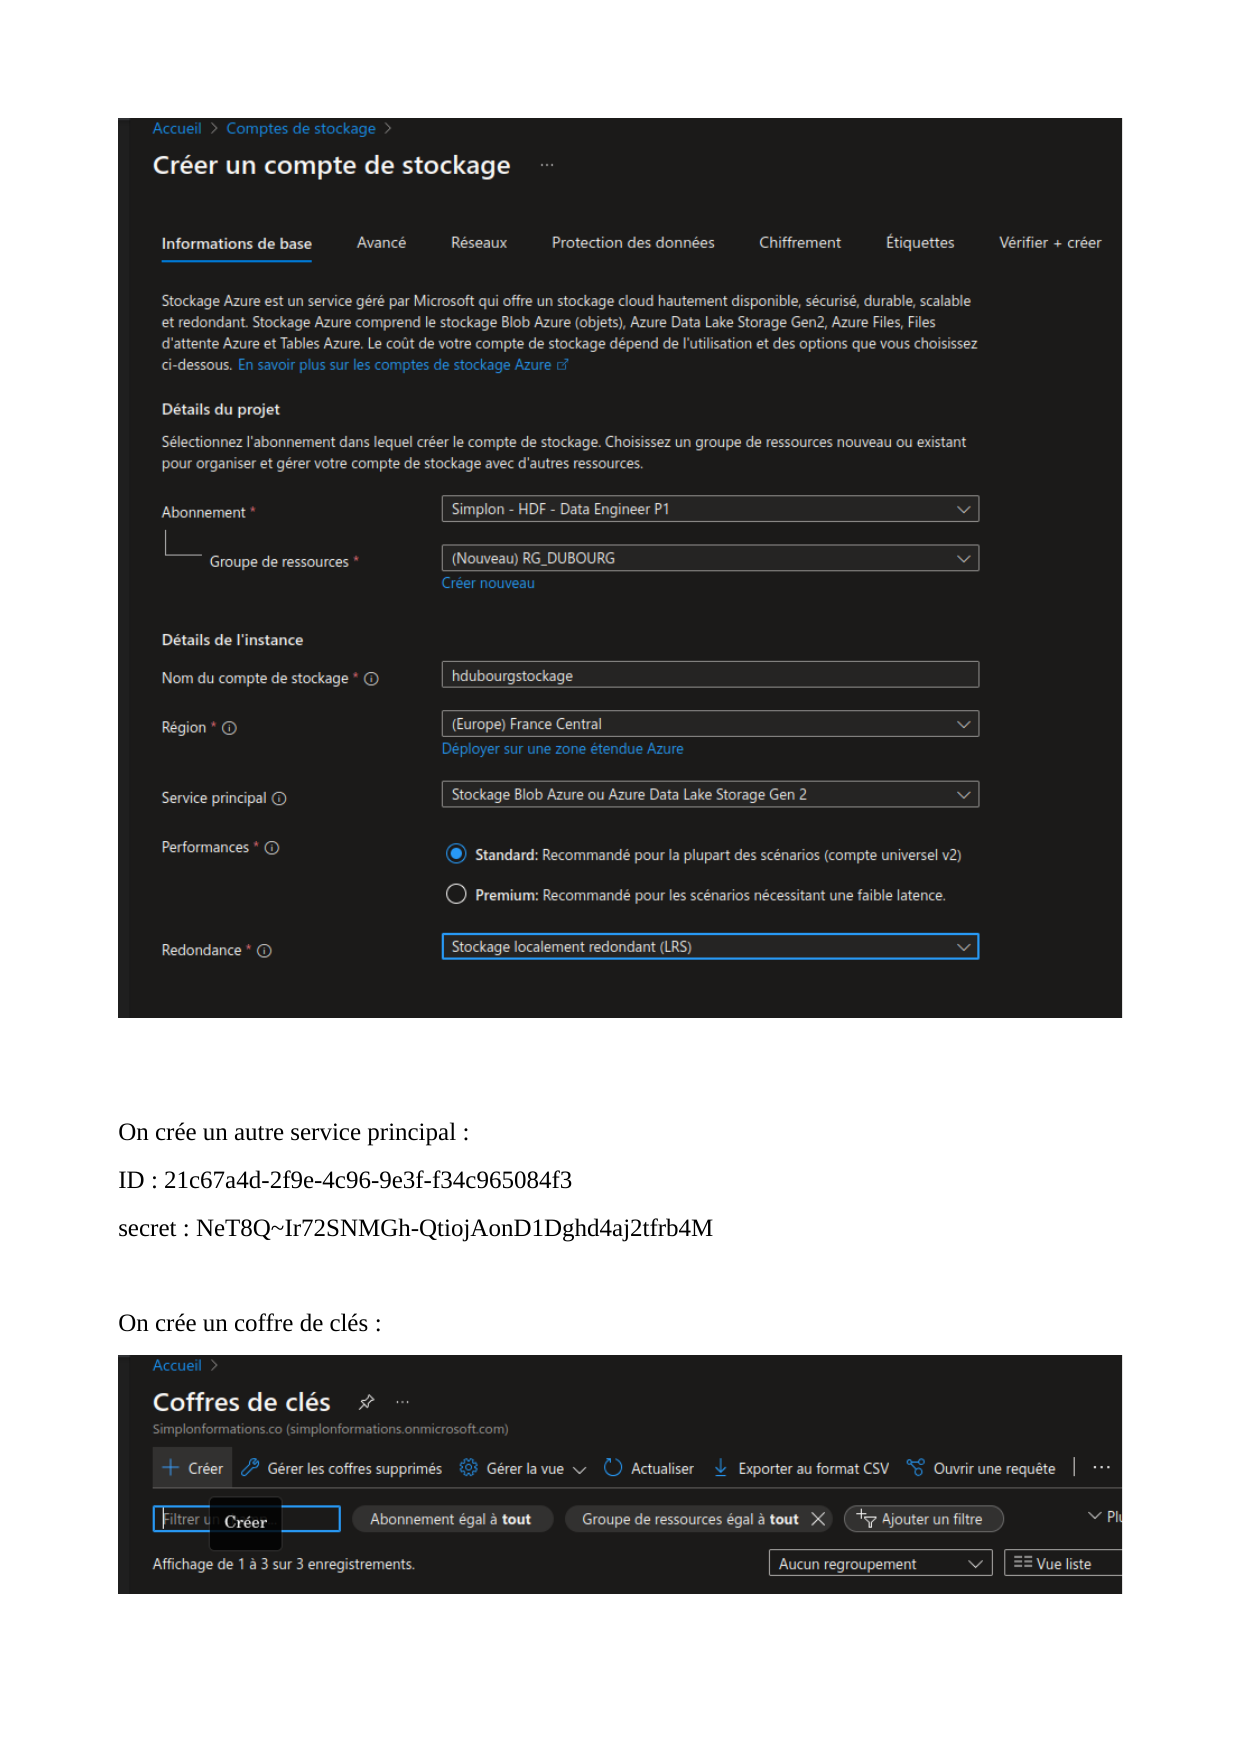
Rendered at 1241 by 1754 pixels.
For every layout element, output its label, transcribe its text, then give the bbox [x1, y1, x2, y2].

text On crée un autre service principal : [118, 1117, 1122, 1146]
picture [118, 1355, 1123, 1594]
picture [118, 118, 1123, 1018]
text ID : 21c67a4d-2f9e-4c96-9e3f-f34c965084f3 [118, 1165, 1122, 1194]
text secret : NeT8Q~Ir72SNMGh-QtiojAonD1Dghd4aj2tfrb4M [118, 1213, 1122, 1241]
text On crée un coffre de clés : [118, 1308, 1122, 1337]
